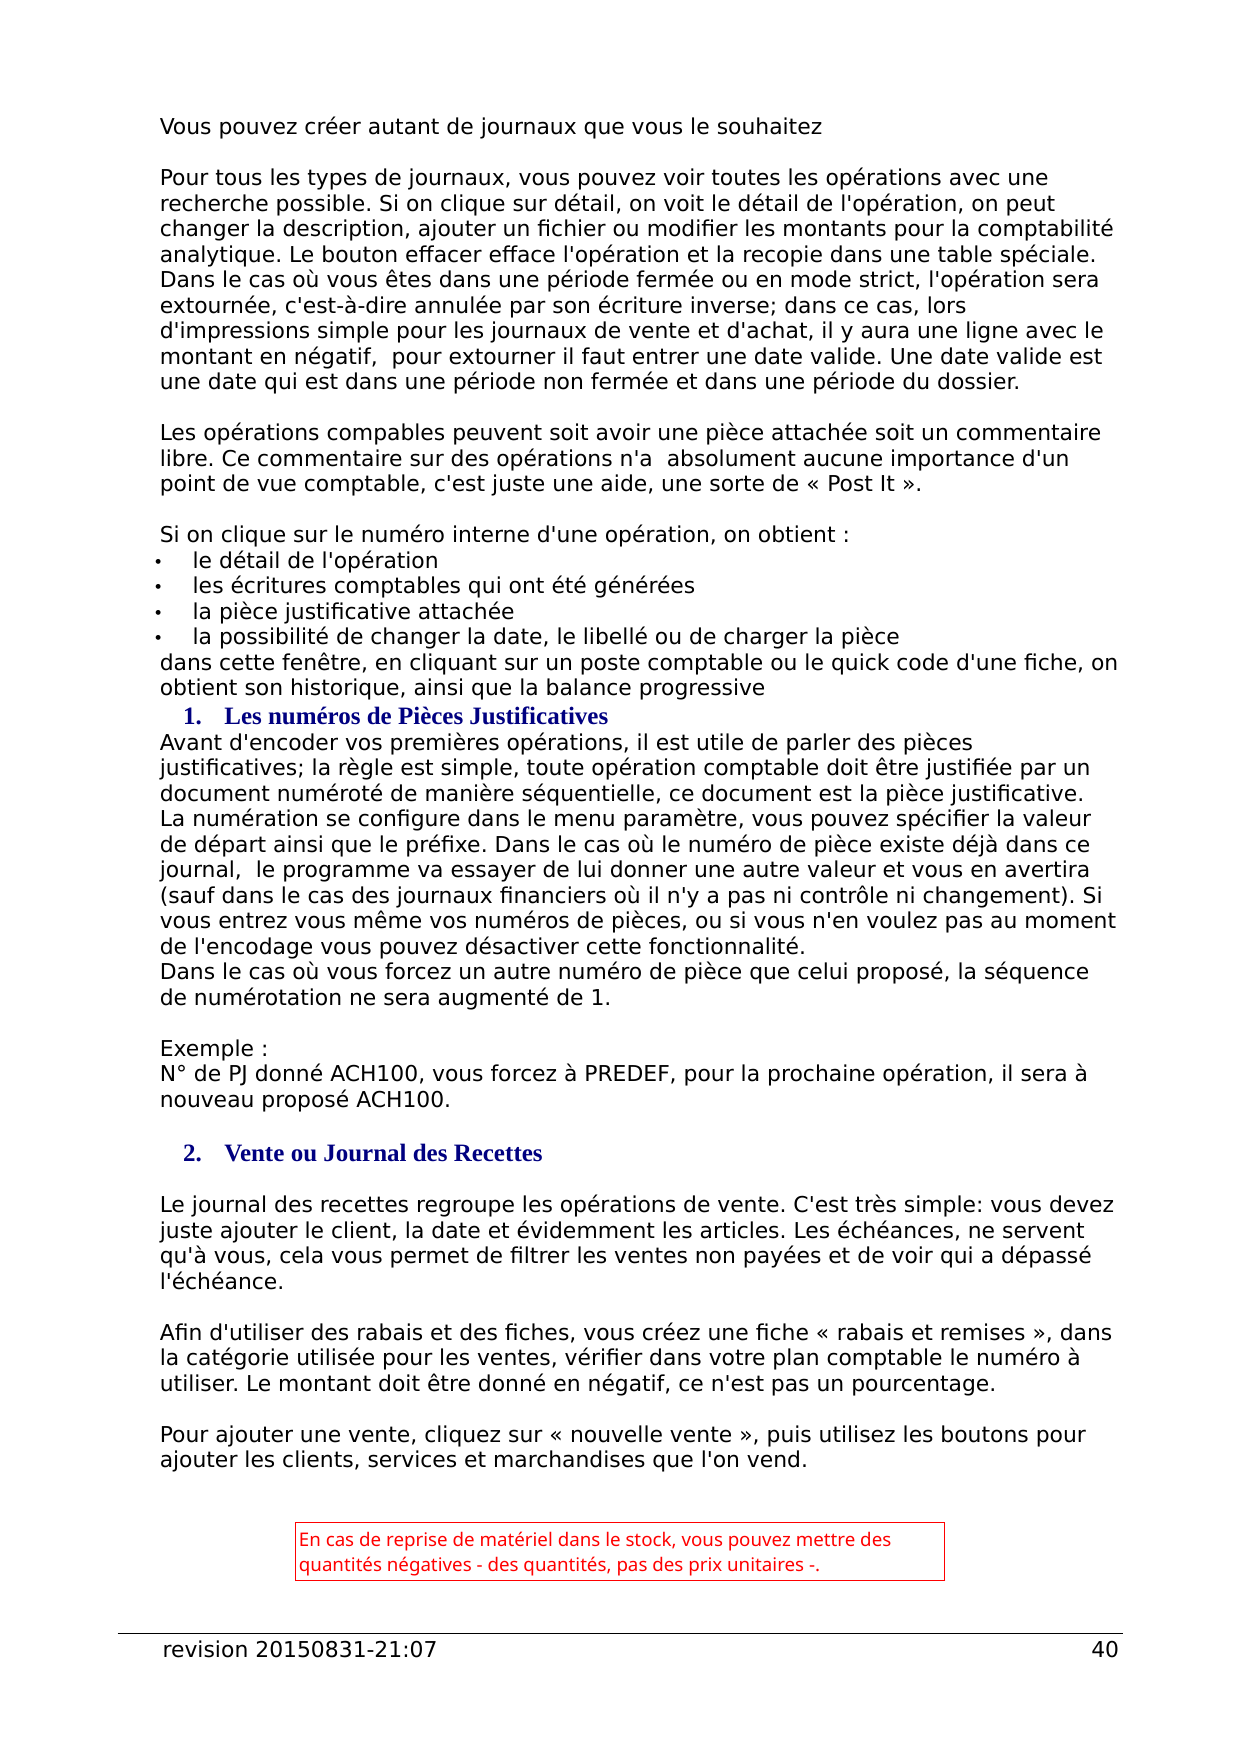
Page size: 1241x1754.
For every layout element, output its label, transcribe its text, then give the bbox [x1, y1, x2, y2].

text Vous pouvez créer autant de journaux que vous le souhaitez [159, 114, 1123, 139]
list le détail de l'opération [155, 548, 1123, 573]
list la pièce justificative attachée [155, 599, 1123, 624]
subtitle Les numéros de Pièces Justificatives [177, 701, 1123, 730]
list la possibilité de changer la date, le libellé ou de charger la pièce [155, 624, 1123, 650]
text Le journal des recettes regroupe les opérations de vente. C'est très simple: vous devez juste ajouter le client, la date et évidemment les articles. Les échéances, ne servent qu'à vous, cela vous permet de filtrer les ventes non payées et de voir qui a dépassé l'échéance. [159, 1192, 1123, 1294]
text dans cette fenêtre, en cliquant sur un poste comptable ou le quick code d'une fiche, on obtient son historique, ainsi que la balance progressive [159, 650, 1123, 701]
list les écritures comptables qui ont été générées [155, 573, 1123, 599]
text Dans le cas où vous forcez un autre numéro de pièce que celui proposé, la séquence de numérotation ne sera augmenté de 1. [159, 959, 1123, 1011]
text Les opérations compables peuvent soit avoir une pièce attachée soit un commentaire libre. Ce commentaire sur des opérations n'a absolument aucune importance d'un point de vue comptable, c'est juste une aide, une sorte de « Post It ». [159, 420, 1123, 497]
text Si on clique sur le numéro interne d'une opération, on obtient : [159, 522, 1123, 548]
text Exemple : [159, 1036, 1123, 1062]
text N° de PJ donné ACH100, vous forcez à PREDEF, pour la prochaine opération, il sera à nouveau proposé ACH100. [159, 1062, 1123, 1113]
text Avant d'encoder vos premières opérations, il est utile de parler des pièces justificatives; la règle est simple, toute opération comptable doit être justifiée par un document numéroté de manière séquentielle, ce document est la pièce justificative. [159, 730, 1123, 806]
text Pour tous les types de journaux, vous pouvez voir toutes les opérations avec une recherche possible. Si on clique sur détail, on voit le détail de l'opération, on peut changer la description, ajouter un fichier ou modifier les montants pour la comptabilité analytique. Le bouton effacer efface l'opération et la recopie dans une table spéciale. Dans le cas où vous êtes dans une période fermée ou en mode strict, l'opération sera extournée, c'est-à-dire annulée par son écriture inverse; dans ce cas, lors d'impressions simple pour les journaux de vente et d'achat, il y aura une ligne avec le montant en négatif, pour extourner il faut entrer une date valide. Une date valide est une date qui est dans une période non fermée et dans une période du dossier. [159, 165, 1123, 395]
text Afin d'utiliser des rabais et des fiches, vous créez une fiche « rabais et remises », dans la catégorie utilisée pour les ventes, vérifier dans votre plan comptable le numéro à utiliser. Le montant doit être donné en négatif, ce n'est pas un pourcentage. [159, 1320, 1123, 1397]
text La numération se configure dans le menu paramètre, vous pouvez spécifier la valeur de départ ainsi que le préfixe. Dans le cas où le numéro de pièce existe déjà dans ce journal, le programme va essayer de lui donner une autre valeur et vous en avertira (sauf dans le cas des journaux financiers où il n'y a pas ni contrôle ni changement). Si vous entrez vous même vos numéros de pièces, ou si vous n'en voulez pas au moment de l'encodage vous pouvez désactiver cette fonctionnalité. [159, 806, 1123, 959]
text En cas de reprise de matériel dans le stock, vous pouvez mettre des quantités négatives - des quantités, pas des prix unitaires -. [296, 1523, 944, 1580]
text Pour ajouter une vente, cliquez sur « nouvelle vente », puis utilisez les boutons pour ajouter les clients, services et marchandises que l'on vend. [159, 1422, 1123, 1473]
subtitle Vente ou Journal des Recettes [177, 1138, 1123, 1167]
